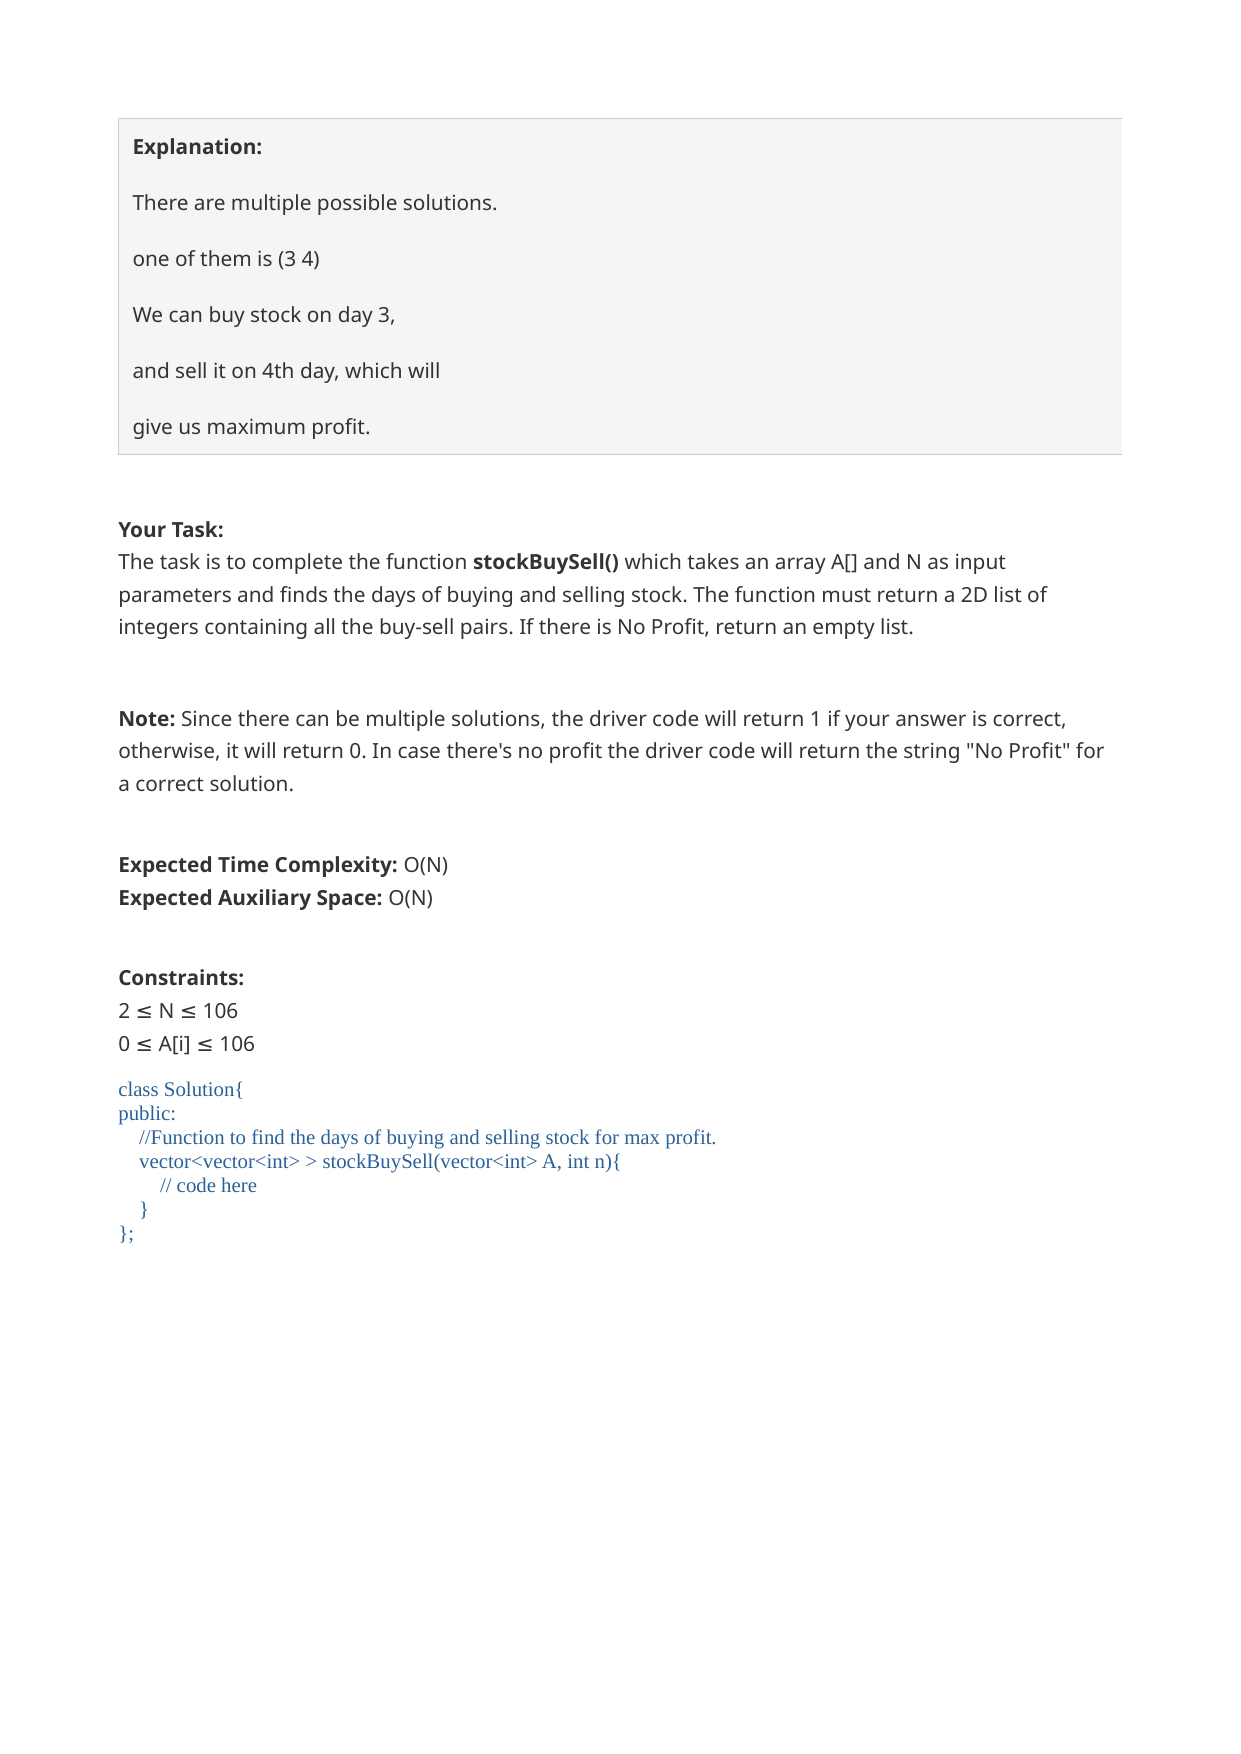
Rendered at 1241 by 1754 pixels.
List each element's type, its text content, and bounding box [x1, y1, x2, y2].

text We can buy stock on day 3, [119, 286, 1122, 328]
text one of them is (3 4) [119, 230, 1122, 273]
text } [118, 1197, 1122, 1221]
text Expected Time Complexity: O(N) Expected Auxiliary Space: O(N) [118, 817, 1122, 911]
text //Function to find the days of buying and selling stock for max profit. [118, 1125, 1122, 1149]
text // code here [118, 1173, 1122, 1197]
text and sell it on 4th day, which will [119, 342, 1122, 384]
text Constraints: 2 ≤ N ≤ 106 0 ≤ A[i] ≤ 106 [118, 931, 1122, 1057]
text Note: Since there can be multiple solutions, the driver code will return 1 if your answer is correct, otherwise, it will return 0. In case there's no profit the driver code will return the string "No Profit" for a correct solution. [118, 704, 1122, 798]
text public: [118, 1101, 1122, 1125]
text give us maximum profit. [119, 398, 1122, 454]
text Your Task: The task is to complete the function stockBuySell() which takes an array A[] and N as input parameters and finds the days of buying and selling stock. The function must return a 2D list of integers containing all the buy-sell pairs. If there is No Profit, return an empty list. [118, 482, 1122, 641]
text Explanation: [119, 119, 1122, 161]
text There are multiple possible solutions. [119, 174, 1122, 217]
text class Solution{ [118, 1077, 1122, 1101]
text }; [118, 1221, 1122, 1245]
text vector<vector<int> > stockBuySell(vector<int> A, int n){ [118, 1149, 1122, 1173]
